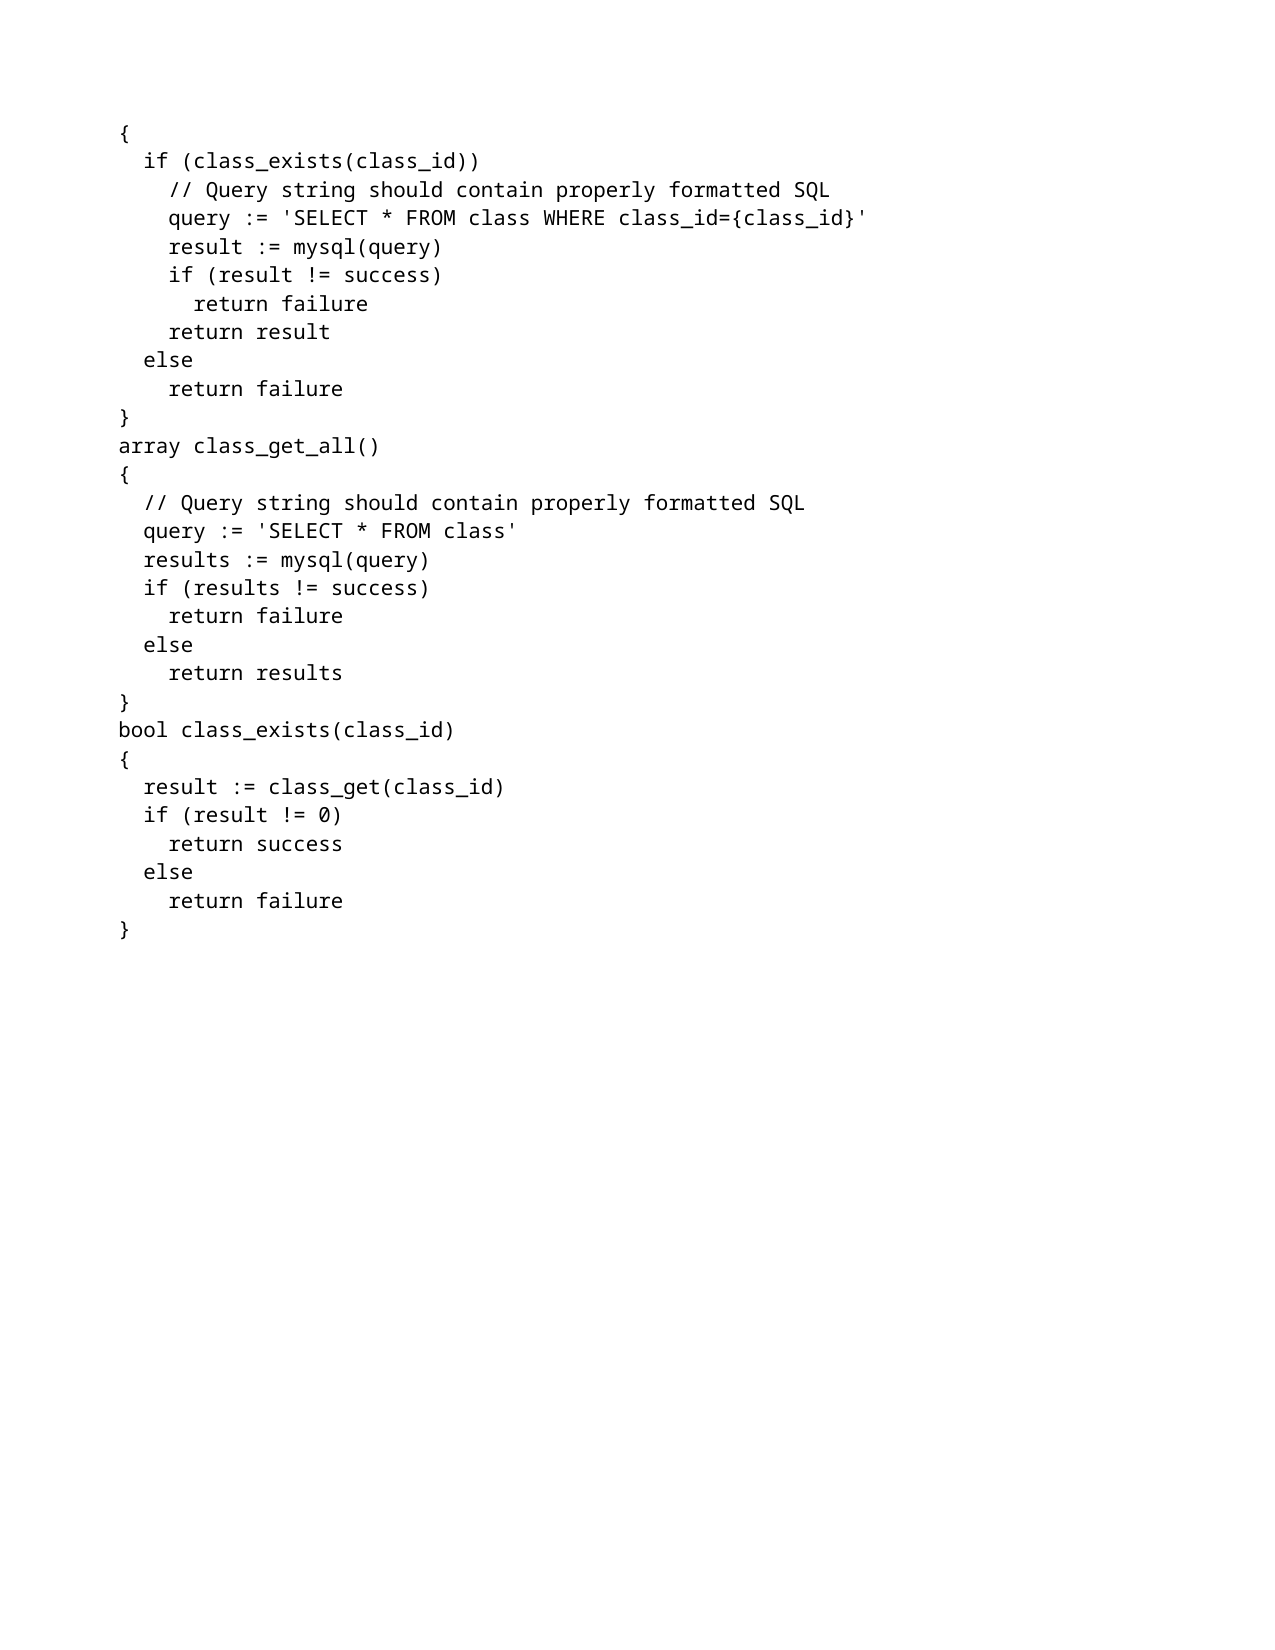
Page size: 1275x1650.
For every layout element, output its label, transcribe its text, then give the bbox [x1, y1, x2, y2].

text return failure [118, 374, 1157, 402]
text else [118, 857, 1157, 886]
text else [118, 346, 1157, 374]
text if (class_exists(class_id)) [118, 147, 1157, 175]
text } [118, 914, 1157, 943]
text return success [118, 829, 1157, 857]
text // Query string should contain properly formatted SQL [118, 488, 1157, 516]
text { [118, 744, 1157, 772]
text // Query string should contain properly formatted SQL [118, 175, 1157, 203]
text if (result != 0) [118, 801, 1157, 829]
text result := mysql(query) [118, 232, 1157, 260]
text if (result != success) [118, 260, 1157, 289]
text bool class_exists(class_id) [118, 715, 1157, 744]
text return failure [118, 289, 1157, 317]
text if (results != success) [118, 573, 1157, 602]
text query := 'SELECT * FROM class WHERE class_id={class_id}' [118, 203, 1157, 232]
text return failure [118, 886, 1157, 914]
text return results [118, 658, 1157, 687]
text { [118, 118, 1157, 147]
text return failure [118, 602, 1157, 630]
text } [118, 402, 1157, 431]
text } [118, 687, 1157, 715]
text return result [118, 317, 1157, 346]
text { [118, 459, 1157, 488]
text array class_get_all() [118, 431, 1157, 459]
text query := 'SELECT * FROM class' [118, 516, 1157, 545]
text result := class_get(class_id) [118, 772, 1157, 801]
text results := mysql(query) [118, 545, 1157, 573]
text else [118, 630, 1157, 658]
